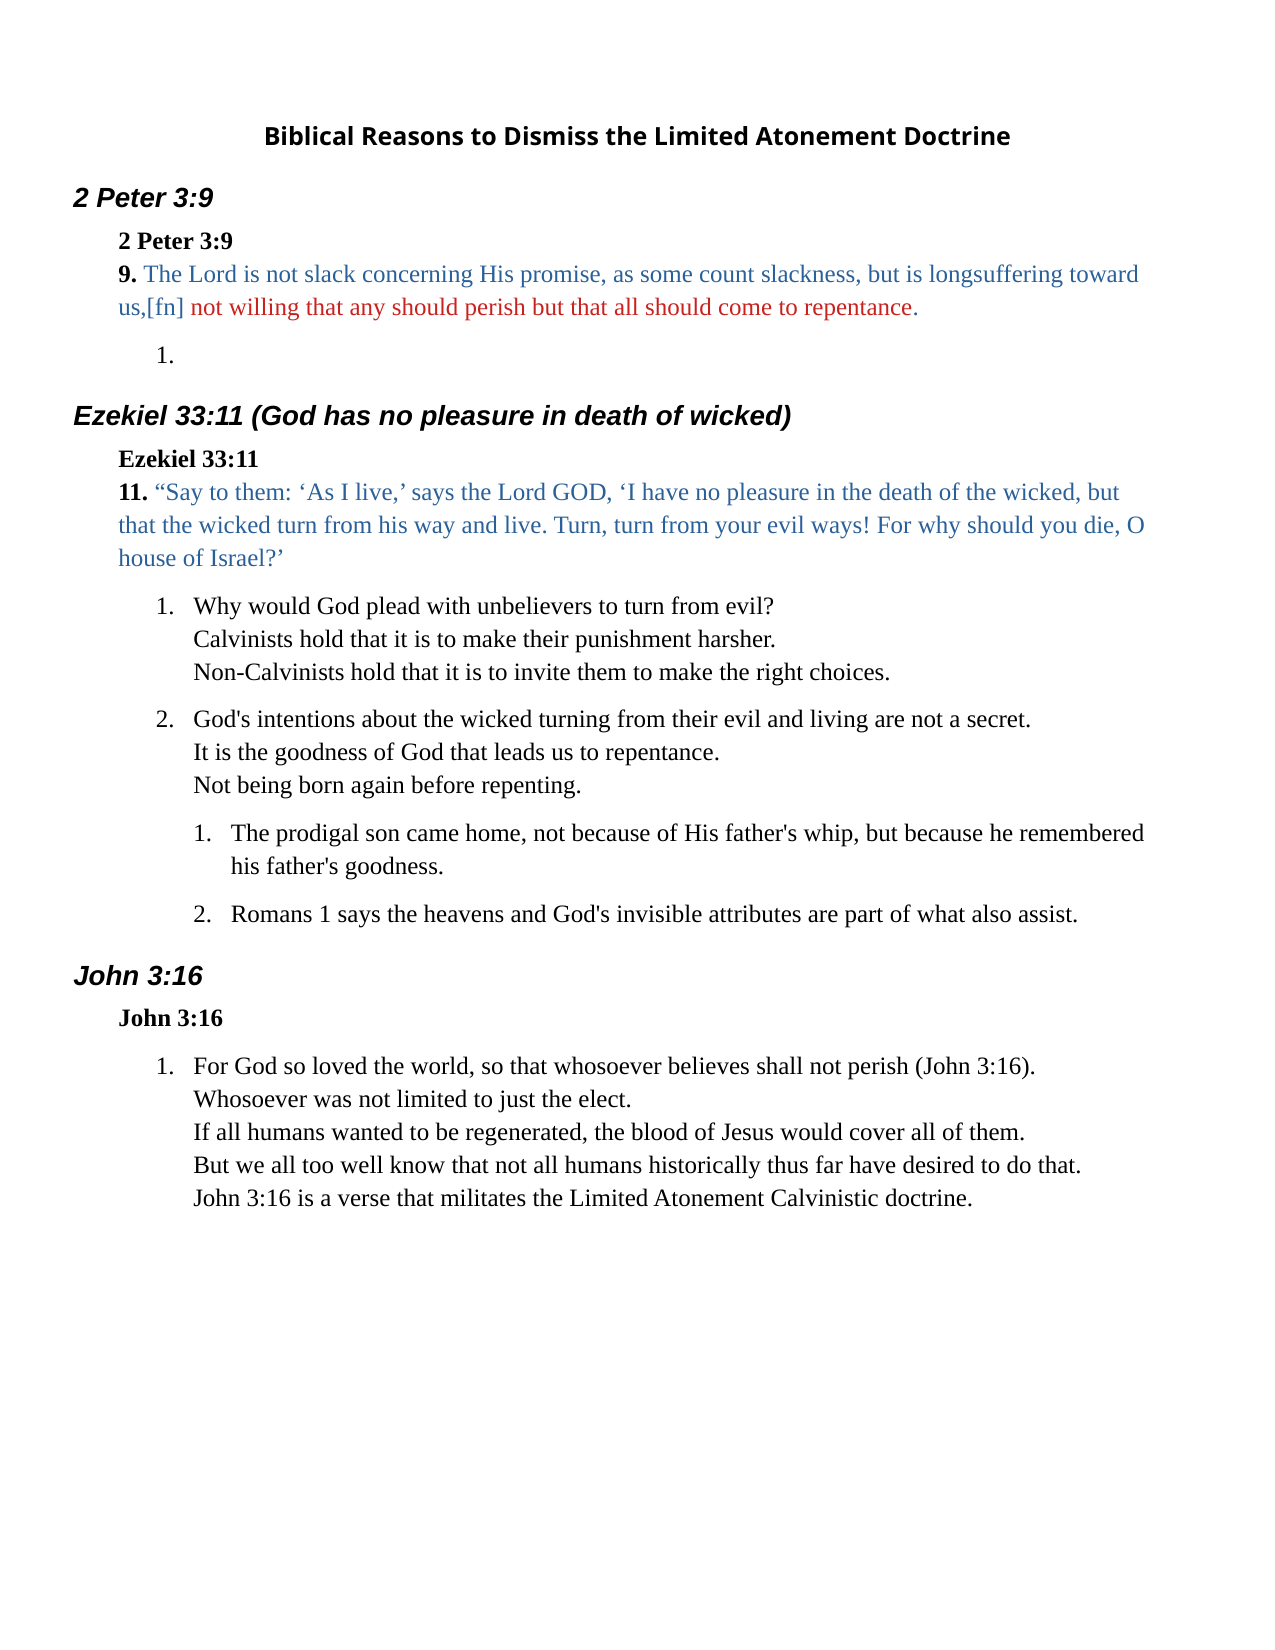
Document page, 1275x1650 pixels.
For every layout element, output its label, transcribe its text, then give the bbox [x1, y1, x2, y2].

text John 3:16 [118, 1003, 1157, 1032]
text 2 Peter 3:9 9. The Lord is not slack concerning His promise, as some count slackness, but is longsuffering toward us,[fn] not willing that any should perish but that all should come to repentance. [118, 226, 1157, 321]
subtitle 2 Peter 3:9 [73, 182, 1157, 213]
list The prodigal son came home, not because of His father's whip, but because he remembered his father's goodness. [193, 818, 1157, 880]
text Ezekiel 33:11 11. “Say to them: ‘As I live,’ says the Lord GOD, ‘I have no pleasure in the death of the wicked, but that the wicked turn from his way and live. Turn, turn from your evil ways! For why should you die, O house of Israel?’ [118, 444, 1157, 572]
subtitle John 3:16 [73, 959, 1157, 991]
list God's intentions about the wicked turning from their evil and living are not a secret. It is the goodness of God that leads us to repentance. Not being born again before repenting. [156, 704, 1157, 799]
list For God so loved the world, so that whosoever believes shall not perish (John 3:16). Whosoever was not limited to just the elect. If all humans wanted to be regenerated, the blood of Jesus would cover all of them. But we all too well know that not all humans historically thus far have desired to do that. John 3:16 is a verse that militates the Limited Atonement Calvinistic doctrine. [156, 1051, 1157, 1212]
list Why would God plead with unbelievers to turn from evil? Calvinists hold that it is to make their punishment harsher. Non-Calvinists hold that it is to invite them to make the right choices. [156, 591, 1157, 686]
subtitle Ezekiel 33:11 (God has no pleasure in death of wicked) [73, 400, 1157, 432]
list Romans 1 says the heavens and God's invisible attributes are part of what also assist. [193, 899, 1157, 927]
